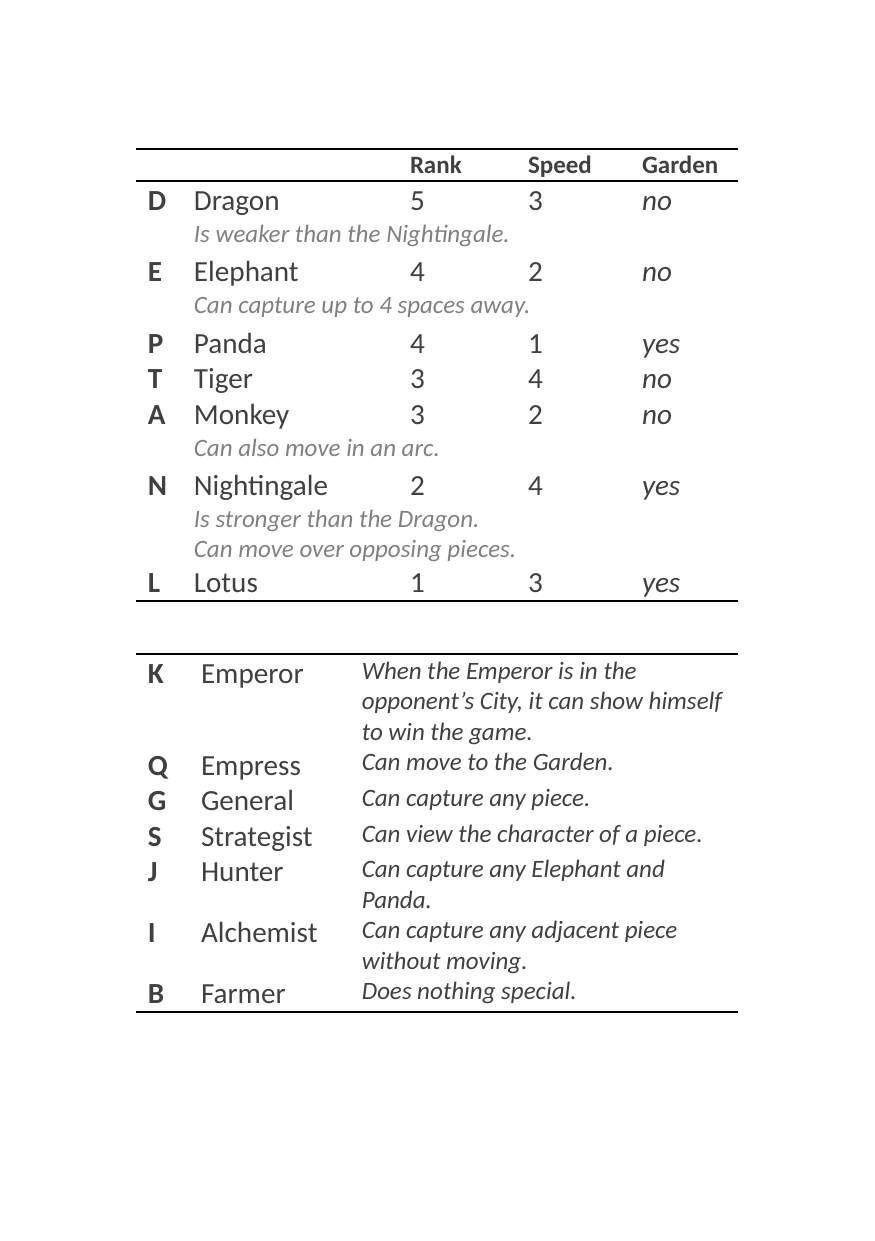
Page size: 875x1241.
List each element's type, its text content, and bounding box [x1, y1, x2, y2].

table_cell 3 [399, 360, 517, 396]
table_cell 3 [517, 564, 631, 599]
table_cell [136, 503, 182, 564]
table_cell 4 [517, 467, 631, 503]
table_cell Can move to the Garden. [350, 747, 738, 782]
table_cell no [631, 182, 738, 218]
table_cell Can capture up to 4 spaces away. [183, 289, 738, 325]
table_cell yes [631, 467, 738, 503]
table_header Emperor [190, 655, 350, 747]
table_cell D [136, 182, 182, 218]
table_cell Hunter [190, 854, 350, 914]
table_cell Does nothing special. [350, 976, 738, 1011]
table_cell 2 [517, 396, 631, 432]
table_cell 2 [517, 254, 631, 289]
table_cell 3 [399, 396, 517, 432]
table_cell Panda [183, 325, 398, 360]
table_header K [136, 655, 189, 747]
table_header [183, 150, 398, 180]
table_cell Is weaker than the Nightingale. [183, 218, 738, 253]
table_cell 4 [399, 325, 517, 360]
table_cell Q [136, 747, 189, 782]
table_cell 3 [517, 182, 631, 218]
table_cell S [136, 818, 189, 853]
table_cell Can view the character of a piece. [350, 818, 738, 853]
table_cell yes [631, 564, 738, 599]
table_cell E [136, 254, 182, 289]
table_cell General [190, 782, 350, 818]
table_cell no [631, 254, 738, 289]
table_cell B [136, 976, 189, 1011]
table_cell no [631, 396, 738, 432]
table_cell L [136, 564, 182, 599]
table_cell A [136, 396, 182, 432]
table_cell 2 [399, 467, 517, 503]
table_cell I [136, 915, 189, 976]
table_cell Farmer [190, 976, 350, 1011]
table_cell 1 [399, 564, 517, 599]
table_cell T [136, 360, 182, 396]
table_cell 4 [399, 254, 517, 289]
table_cell Nightingale [183, 467, 398, 503]
table_cell Can capture any Elephant and Panda. [350, 854, 738, 914]
table_cell 4 [517, 360, 631, 396]
table_cell Alchemist [190, 915, 350, 976]
table_cell [136, 432, 182, 467]
table_header Rank [399, 150, 517, 180]
table_cell Can capture any adjacent piece without moving. [350, 915, 738, 976]
table_cell [136, 218, 182, 253]
table_cell P [136, 325, 182, 360]
table_header [136, 150, 182, 180]
table_cell yes [631, 325, 738, 360]
table_cell 1 [517, 325, 631, 360]
table_header When the Emperor is in the opponent’s City, it can show himself to win the game. [350, 655, 738, 747]
table_cell no [631, 360, 738, 396]
table_cell Can capture any piece. [350, 782, 738, 818]
table_cell 5 [399, 182, 517, 218]
table_cell [136, 289, 182, 325]
table_cell G [136, 782, 189, 818]
table_cell Tiger [183, 360, 398, 396]
table_cell Empress [190, 747, 350, 782]
table_cell Is stronger than the Dragon. Can move over opposing pieces. [183, 503, 738, 564]
table_cell J [136, 854, 189, 914]
table_cell Elephant [183, 254, 398, 289]
table_header Garden [631, 150, 738, 180]
table_cell Lotus [183, 564, 398, 599]
table_cell N [136, 467, 182, 503]
table_cell Monkey [183, 396, 398, 432]
table_cell Dragon [183, 182, 398, 218]
table_cell Can also move in an arc. [183, 432, 738, 467]
table_cell Strategist [190, 818, 350, 853]
table_header Speed [517, 150, 631, 180]
